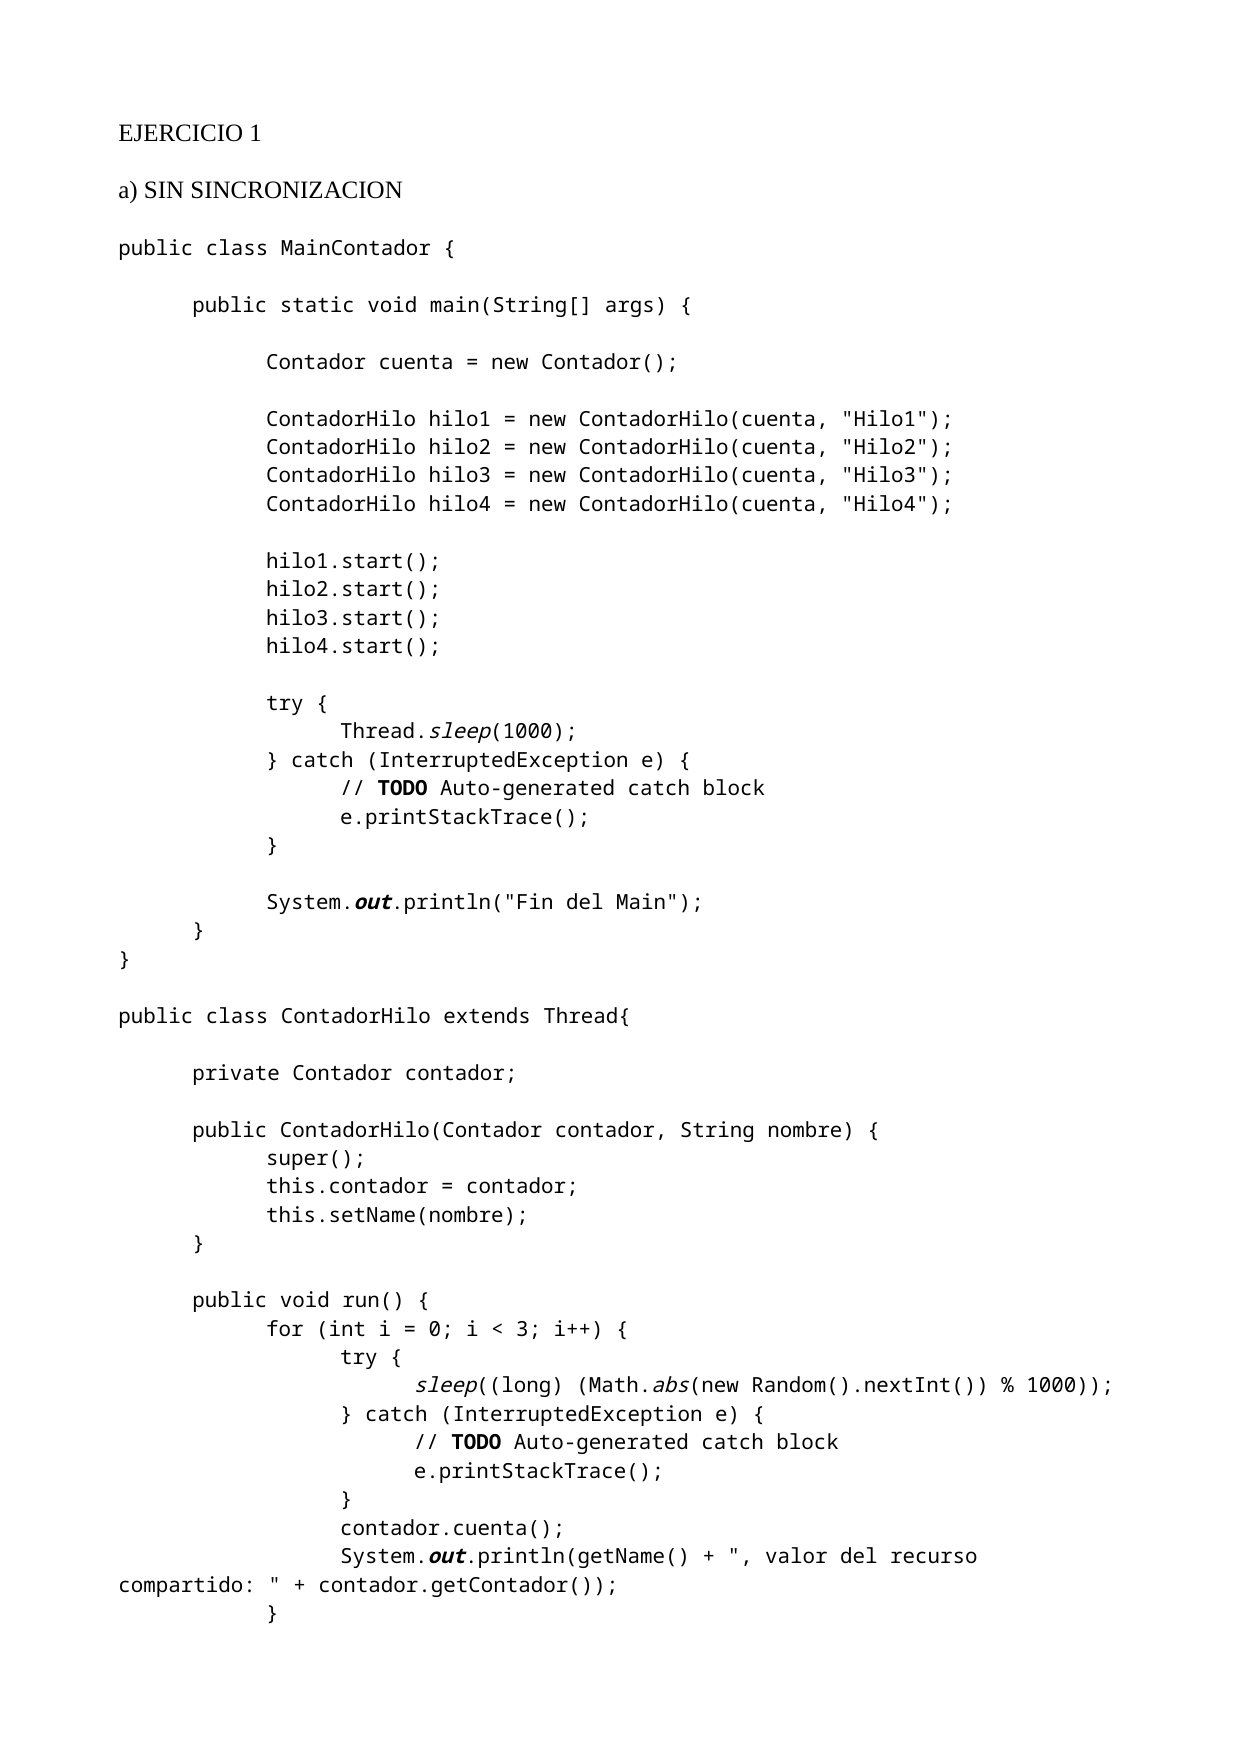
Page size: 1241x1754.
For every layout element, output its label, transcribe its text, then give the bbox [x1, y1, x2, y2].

text try { [118, 688, 1122, 717]
text // TODO Auto-generated catch block [118, 1427, 1122, 1456]
text this.setName(nombre); [118, 1200, 1122, 1228]
text try { [118, 1342, 1122, 1371]
text super(); [118, 1143, 1122, 1172]
text System.out.println("Fin del Main"); [118, 887, 1122, 916]
text Thread.sleep(1000); [118, 717, 1122, 745]
text Contador cuenta = new Contador(); [118, 347, 1122, 375]
text for (int i = 0; i < 3; i++) { [118, 1314, 1122, 1342]
text this.contador = contador; [118, 1172, 1122, 1200]
text hilo3.start(); [118, 603, 1122, 631]
text public static void main(String[] args) { [118, 290, 1122, 318]
text private Contador contador; [118, 1058, 1122, 1086]
text hilo4.start(); [118, 631, 1122, 660]
text EJERCICIO 1 [118, 118, 1122, 147]
text ContadorHilo hilo2 = new ContadorHilo(cuenta, "Hilo2"); [118, 432, 1122, 461]
text // TODO Auto-generated catch block [118, 773, 1122, 802]
text public void run() { [118, 1285, 1122, 1314]
text } [118, 1598, 1122, 1627]
text ContadorHilo hilo3 = new ContadorHilo(cuenta, "Hilo3"); [118, 461, 1122, 489]
text contador.cuenta(); [118, 1513, 1122, 1541]
text sleep((long) (Math.abs(new Random().nextInt()) % 1000)); [118, 1371, 1122, 1399]
text } [118, 916, 1122, 944]
text ContadorHilo hilo1 = new ContadorHilo(cuenta, "Hilo1"); [118, 404, 1122, 432]
text hilo2.start(); [118, 574, 1122, 603]
text a) SIN SINCRONIZACION [118, 176, 1122, 204]
text public class ContadorHilo extends Thread{ [118, 1001, 1122, 1029]
text e.printStackTrace(); [118, 802, 1122, 830]
text } [118, 944, 1122, 972]
text } [118, 830, 1122, 859]
text hilo1.start(); [118, 546, 1122, 574]
text } [118, 1228, 1122, 1257]
text } [118, 1484, 1122, 1513]
text } catch (InterruptedException e) { [118, 745, 1122, 773]
text System.out.println(getName() + ", valor del recurso compartido: " + contador.getContador()); [118, 1541, 1122, 1598]
text } catch (InterruptedException e) { [118, 1399, 1122, 1427]
text e.printStackTrace(); [118, 1456, 1122, 1484]
text public ContadorHilo(Contador contador, String nombre) { [118, 1115, 1122, 1143]
text public class MainContador { [118, 233, 1122, 262]
text ContadorHilo hilo4 = new ContadorHilo(cuenta, "Hilo4"); [118, 489, 1122, 517]
